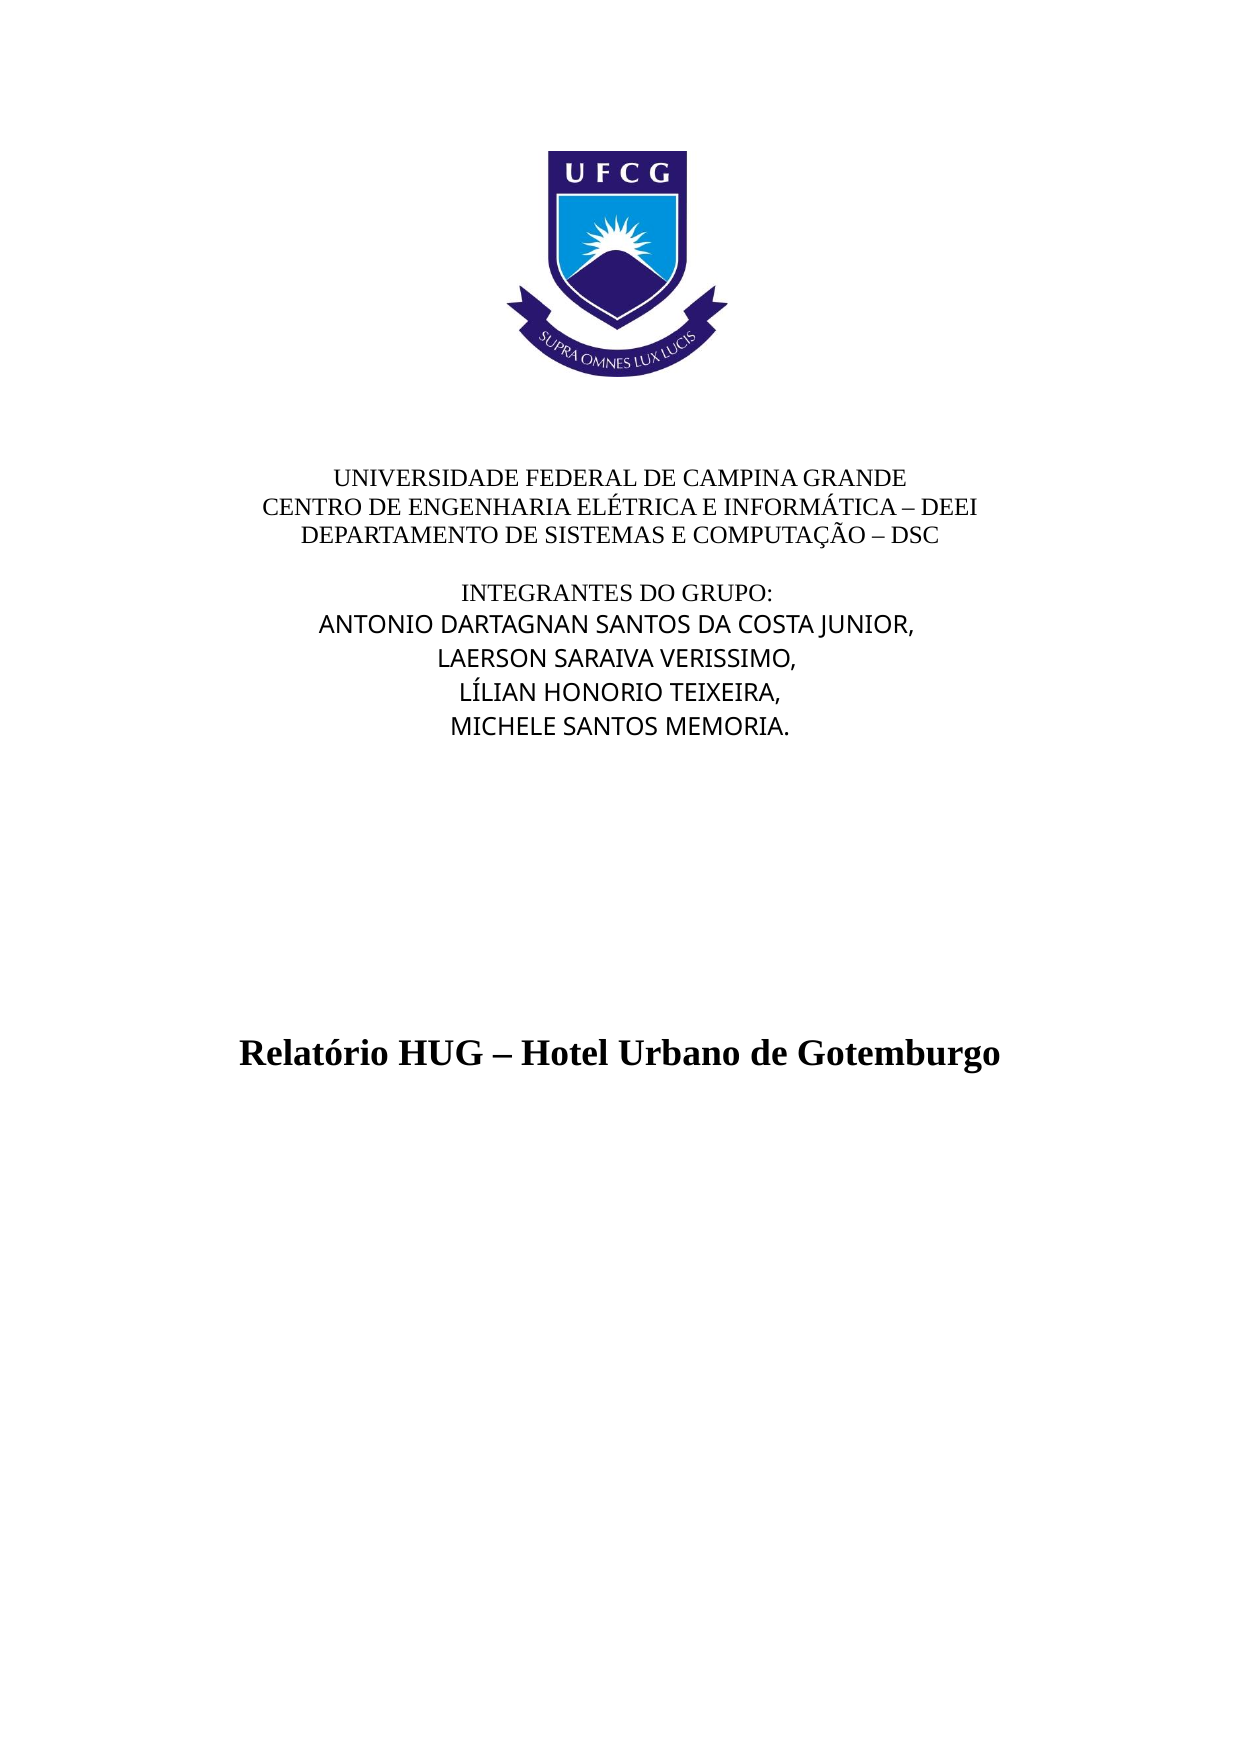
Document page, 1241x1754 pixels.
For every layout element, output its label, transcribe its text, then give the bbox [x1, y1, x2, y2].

text LÍLIAN HONORIO TEIXEIRA, [118, 675, 1122, 709]
text Relatório HUG – Hotel Urbano de Gotemburgo [118, 1031, 1122, 1074]
text CENTRO DE ENGENHARIA ELÉTRICA E INFORMÁTICA – DEEI [118, 492, 1122, 521]
text ANTONIO DARTAGNAN SANTOS DA COSTA JUNIOR, [118, 607, 1122, 641]
text LAERSON SARAIVA VERISSIMO, [118, 641, 1122, 675]
text DEPARTAMENTO DE SISTEMAS E COMPUTAÇÃO – DSC [118, 521, 1122, 549]
text INTEGRANTES DO GRUPO: [118, 578, 1122, 607]
picture [506, 151, 728, 377]
text UNIVERSIDADE FEDERAL DE CAMPINA GRANDE [118, 463, 1122, 492]
text MICHELE SANTOS MEMORIA. [118, 709, 1122, 743]
